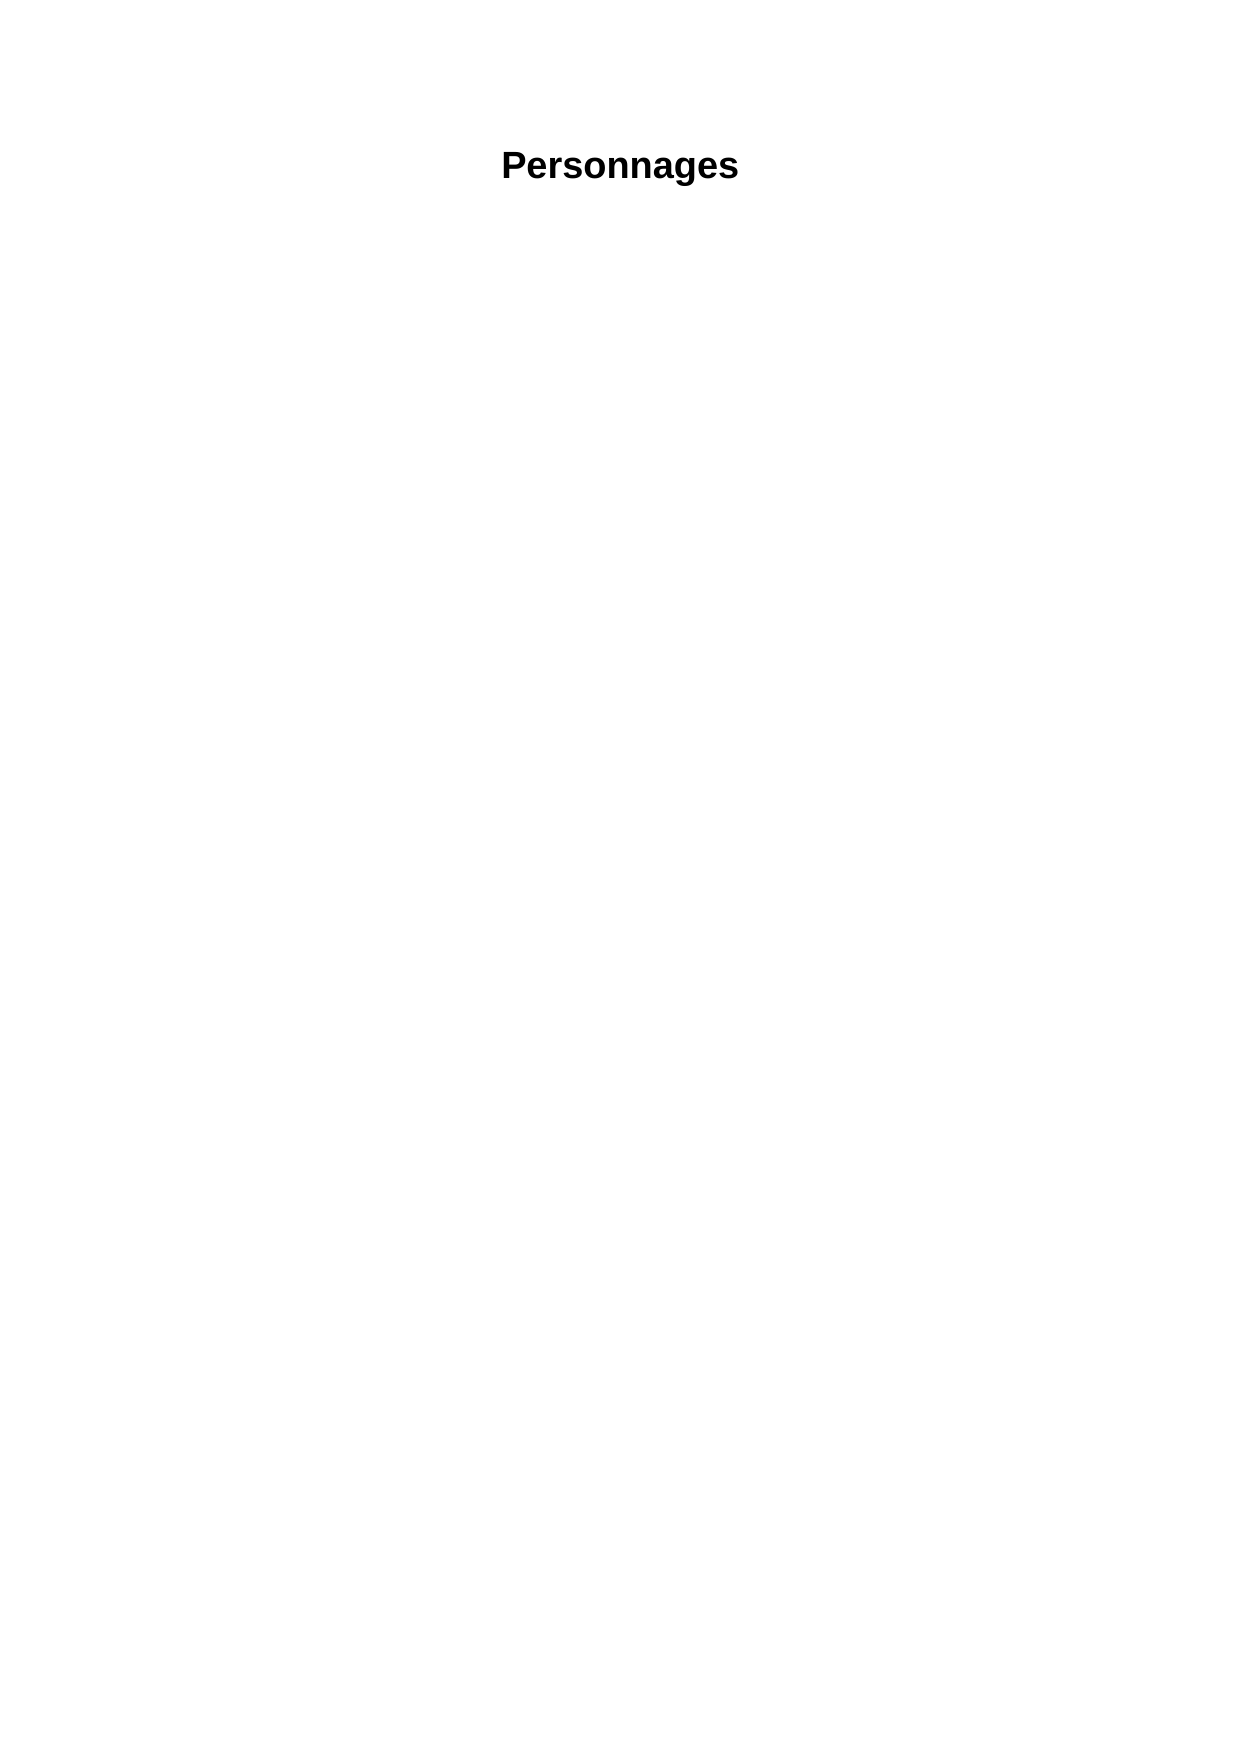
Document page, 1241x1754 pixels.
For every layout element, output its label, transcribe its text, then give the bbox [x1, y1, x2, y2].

subtitle Personnages [118, 143, 1122, 187]
